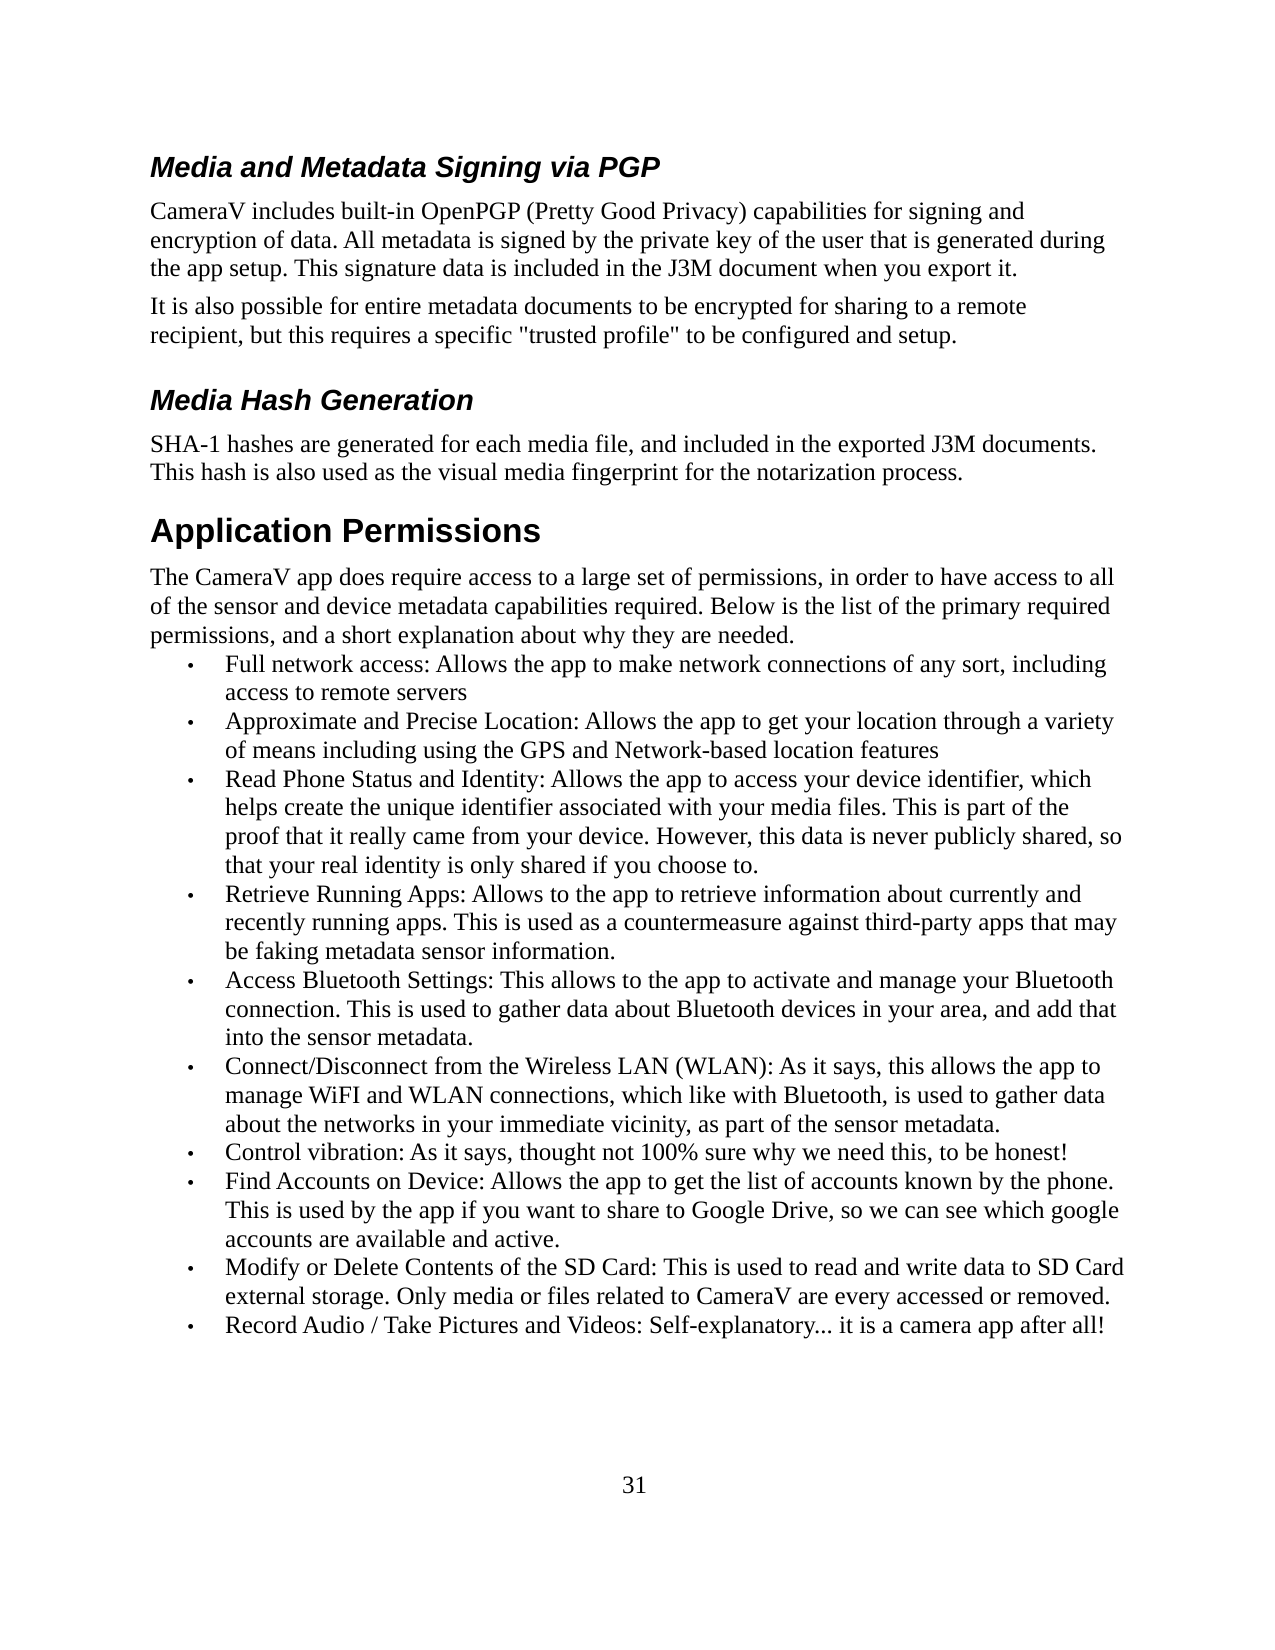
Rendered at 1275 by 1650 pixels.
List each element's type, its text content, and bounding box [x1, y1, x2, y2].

text The CameraV app does require access to a large set of permissions, in order to have access to all of the sensor and device metadata capabilities required. Below is the list of the primary required permissions, and a short explanation about why they are needed. [150, 562, 1125, 649]
text It is also possible for entire metadata documents to be encrypted for sharing to a remote recipient, but this requires a specific "trusted profile" to be configured and setup. [150, 291, 1125, 349]
list Record Audio / Take Pictures and Videos: Self-explanatory... it is a camera app after all! [187, 1310, 1125, 1339]
list Access Bluetooth Settings: This allows to the app to activate and manage your Bluetooth connection. This is used to gather data about Bluetooth devices in your area, and add that into the sensor metadata. [187, 965, 1125, 1051]
list Find Accounts on Device: Allows the app to get the list of accounts known by the phone. This is used by the app if you want to share to Google Drive, so we can see which google accounts are available and active. [187, 1166, 1125, 1252]
list Connect/Disconnect from the Wireless LAN (WLAN): As it says, this allows the app to manage WiFI and WLAN connections, which like with Bluetooth, is used to gather data about the networks in your immediate vicinity, as part of the sensor metadata. [187, 1051, 1125, 1137]
subtitle Media and Metadata Signing via PGP [150, 150, 1125, 183]
subtitle Application Permissions [150, 511, 1125, 550]
list Control vibration: As it says, thought not 100% sure why we need this, to be honest! [187, 1137, 1125, 1166]
list Retrieve Running Apps: Allows to the app to retrieve information about currently and recently running apps. This is used as a countermeasure against third-party apps that may be faking metadata sensor information. [187, 879, 1125, 965]
list Full network access: Allows the app to make network connections of any sort, including access to remote servers [187, 649, 1125, 706]
text SHA-1 hashes are generated for each media file, and included in the exported J3M documents. This hash is also used as the visual media fingerprint for the notarization process. [150, 429, 1125, 486]
list Read Phone Status and Identity: Allows the app to access your device identifier, which helps create the unique identifier associated with your media files. This is part of the proof that it really came from your device. However, this data is never publicly shared, so that your real identity is only shared if you choose to. [187, 764, 1125, 879]
list Modify or Delete Contents of the SD Card: This is used to read and write data to SD Card external storage. Only media or files related to CameraV are every accessed or removed. [187, 1252, 1125, 1310]
text CameraV includes built-in OpenPGP (Pretty Good Privacy) capabilities for signing and encryption of data. All metadata is signed by the private key of the user that is generated during the app setup. This signature data is included in the J3M document when you export it. [150, 196, 1125, 282]
subtitle Media Hash Generation [150, 383, 1125, 416]
list Approximate and Precise Location: Allows the app to get your location through a variety of means including using the GPS and Network-based location features [187, 706, 1125, 764]
